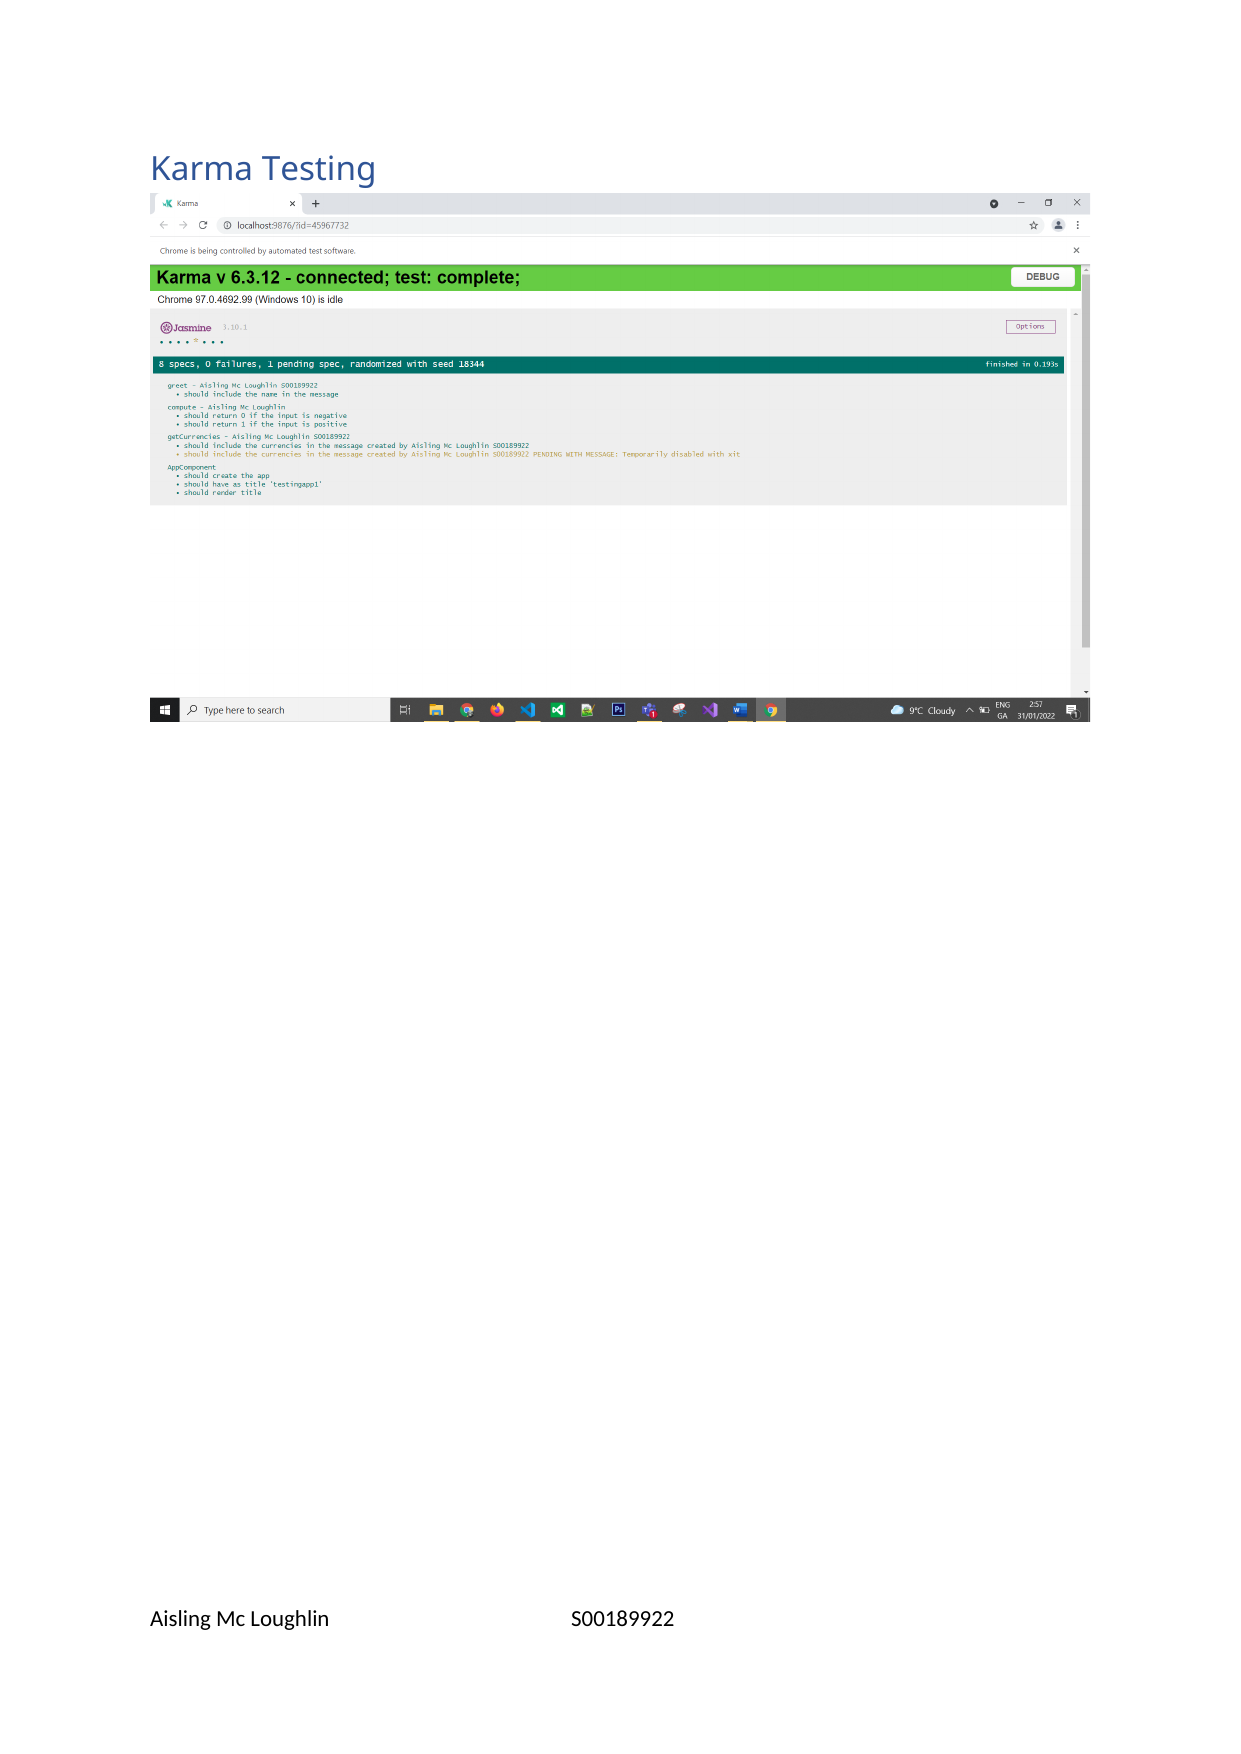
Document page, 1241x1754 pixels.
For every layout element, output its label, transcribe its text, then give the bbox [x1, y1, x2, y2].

subtitle Karma Testing [150, 145, 1090, 191]
